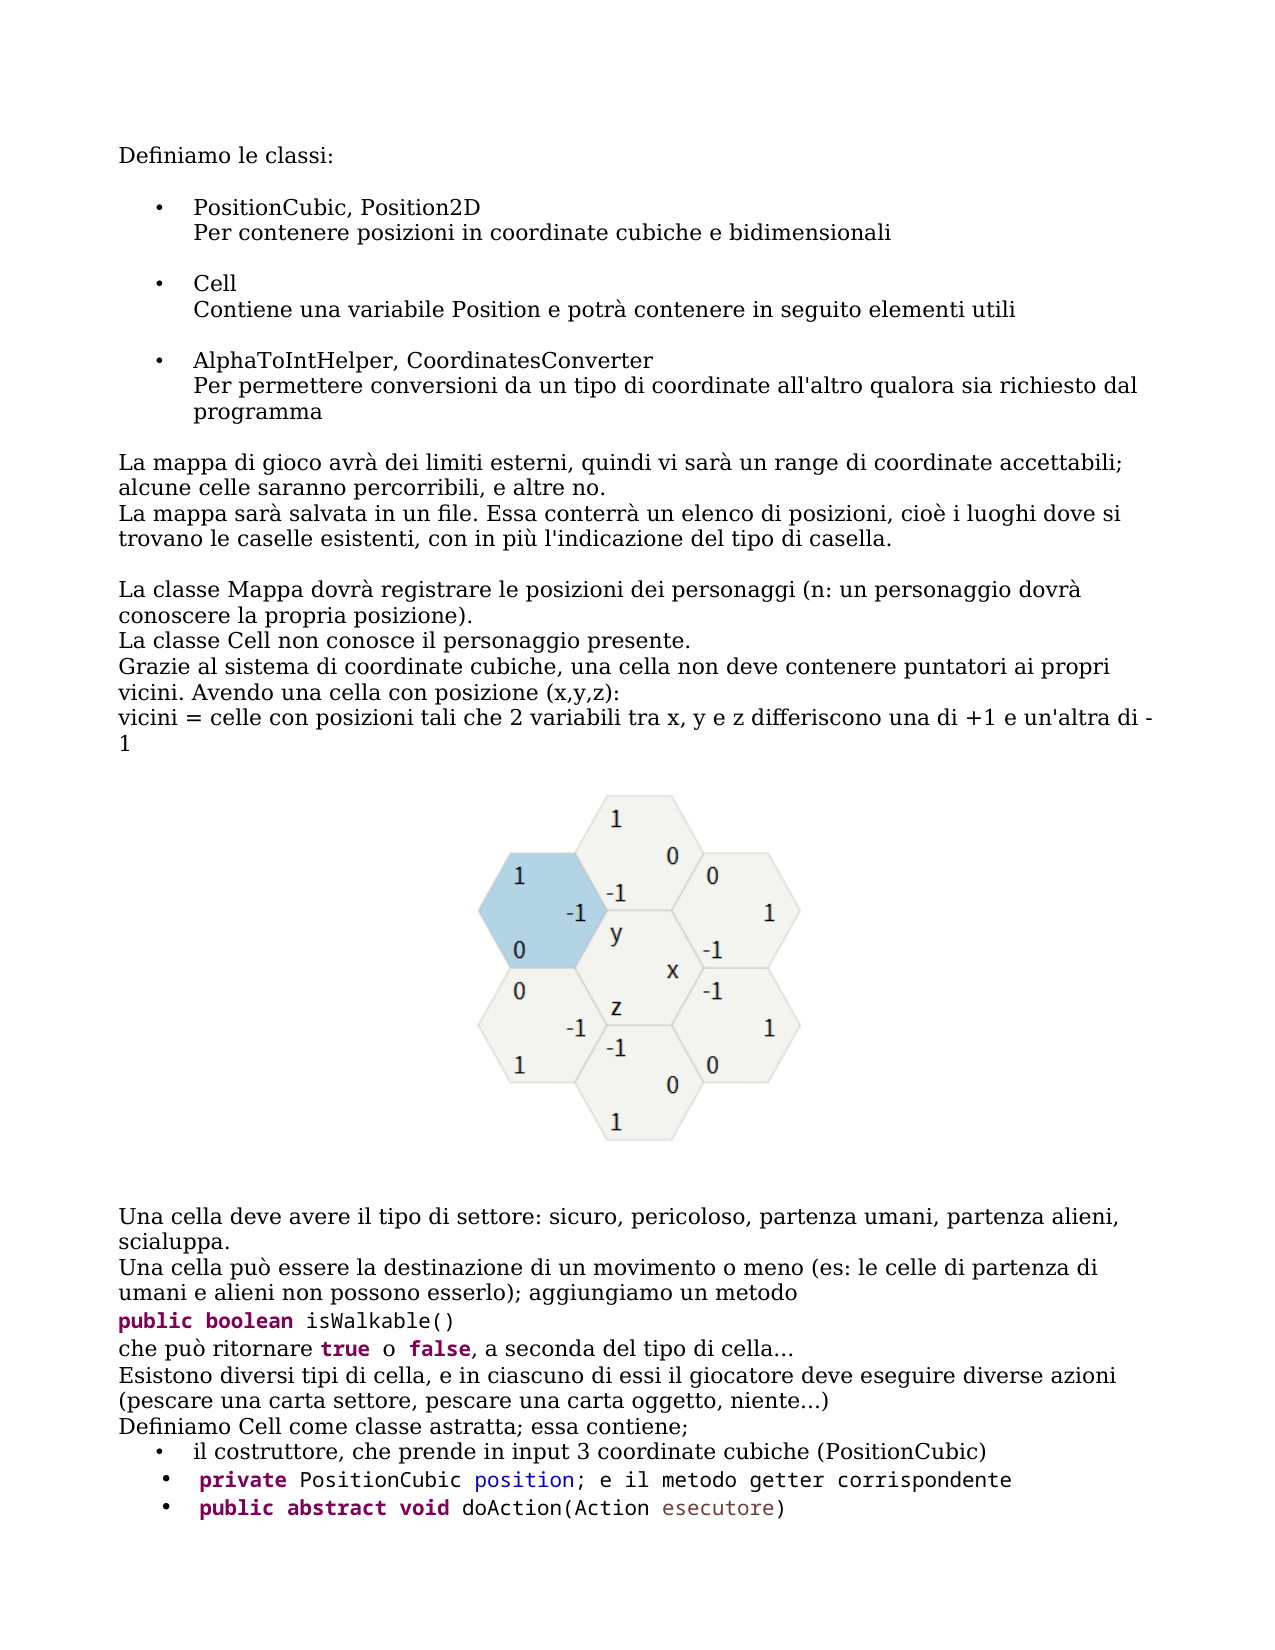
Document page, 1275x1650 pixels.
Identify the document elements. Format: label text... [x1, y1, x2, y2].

text La classe Cell non conosce il personaggio presente. [118, 628, 1157, 654]
text La mappa di gioco avrà dei limiti esterni, quindi vi sarà un range di coordinate accettabili; alcune celle saranno percorribili, e altre no. [118, 450, 1157, 501]
text public boolean isWalkable() [118, 1306, 1157, 1334]
text La classe Mappa dovrà registrare le posizioni dei personaggi (n: un personaggio dovrà conoscere la propria posizione). [118, 577, 1157, 628]
text Una cella deve avere il tipo di settore: sicuro, pericoloso, partenza umani, partenza alieni, scialuppa. [118, 1204, 1157, 1255]
list public abstract void doAction(Action esecutore) [162, 1493, 1157, 1522]
text Esistono diversi tipi di cella, e in ciascuno di essi il giocatore deve eseguire diverse azioni (pescare una carta settore, pescare una carta oggetto, niente...) [118, 1363, 1157, 1414]
text Per permettere conversioni da un tipo di coordinate all'altro qualora sia richiesto dal programma [118, 373, 1157, 424]
text La mappa sarà salvata in un file. Essa conterrà un elenco di posizioni, cioè i luoghi dove si trovano le caselle esistenti, con in più l'indicazione del tipo di casella. [118, 501, 1157, 552]
text Definiamo Cell come classe astratta; essa contiene; [118, 1414, 1157, 1439]
list AlphaToIntHelper, CoordinatesConverter [156, 348, 1157, 373]
text Contiene una variabile Position e potrà contenere in seguito elementi utili [118, 297, 1157, 322]
text che può ritornare true o false, a seconda del tipo di cella... [118, 1334, 1157, 1363]
text Per contenere posizioni in coordinate cubiche e bidimensionali [118, 220, 1157, 246]
list il costruttore, che prende in input 3 coordinate cubiche (PositionCubic) [156, 1439, 1157, 1465]
text vicini = celle con posizioni tali che 2 variabili tra x, y e z differiscono una di +1 e un'altra di -1 [118, 705, 1157, 756]
picture [369, 781, 906, 1153]
list PositionCubic, Position2D [156, 195, 1157, 220]
text Grazie al sistema di coordinate cubiche, una cella non deve contenere puntatori ai propri vicini. Avendo una cella con posizione (x,y,z): [118, 654, 1157, 705]
text Una cella può essere la destinazione di un movimento o meno (es: le celle di partenza di umani e alieni non possono esserlo); aggiungiamo un metodo [118, 1255, 1157, 1306]
list Cell [156, 271, 1157, 297]
list private PositionCubic position; e il metodo getter corrispondente [162, 1465, 1157, 1493]
text Definiamo le classi: [118, 144, 1157, 169]
